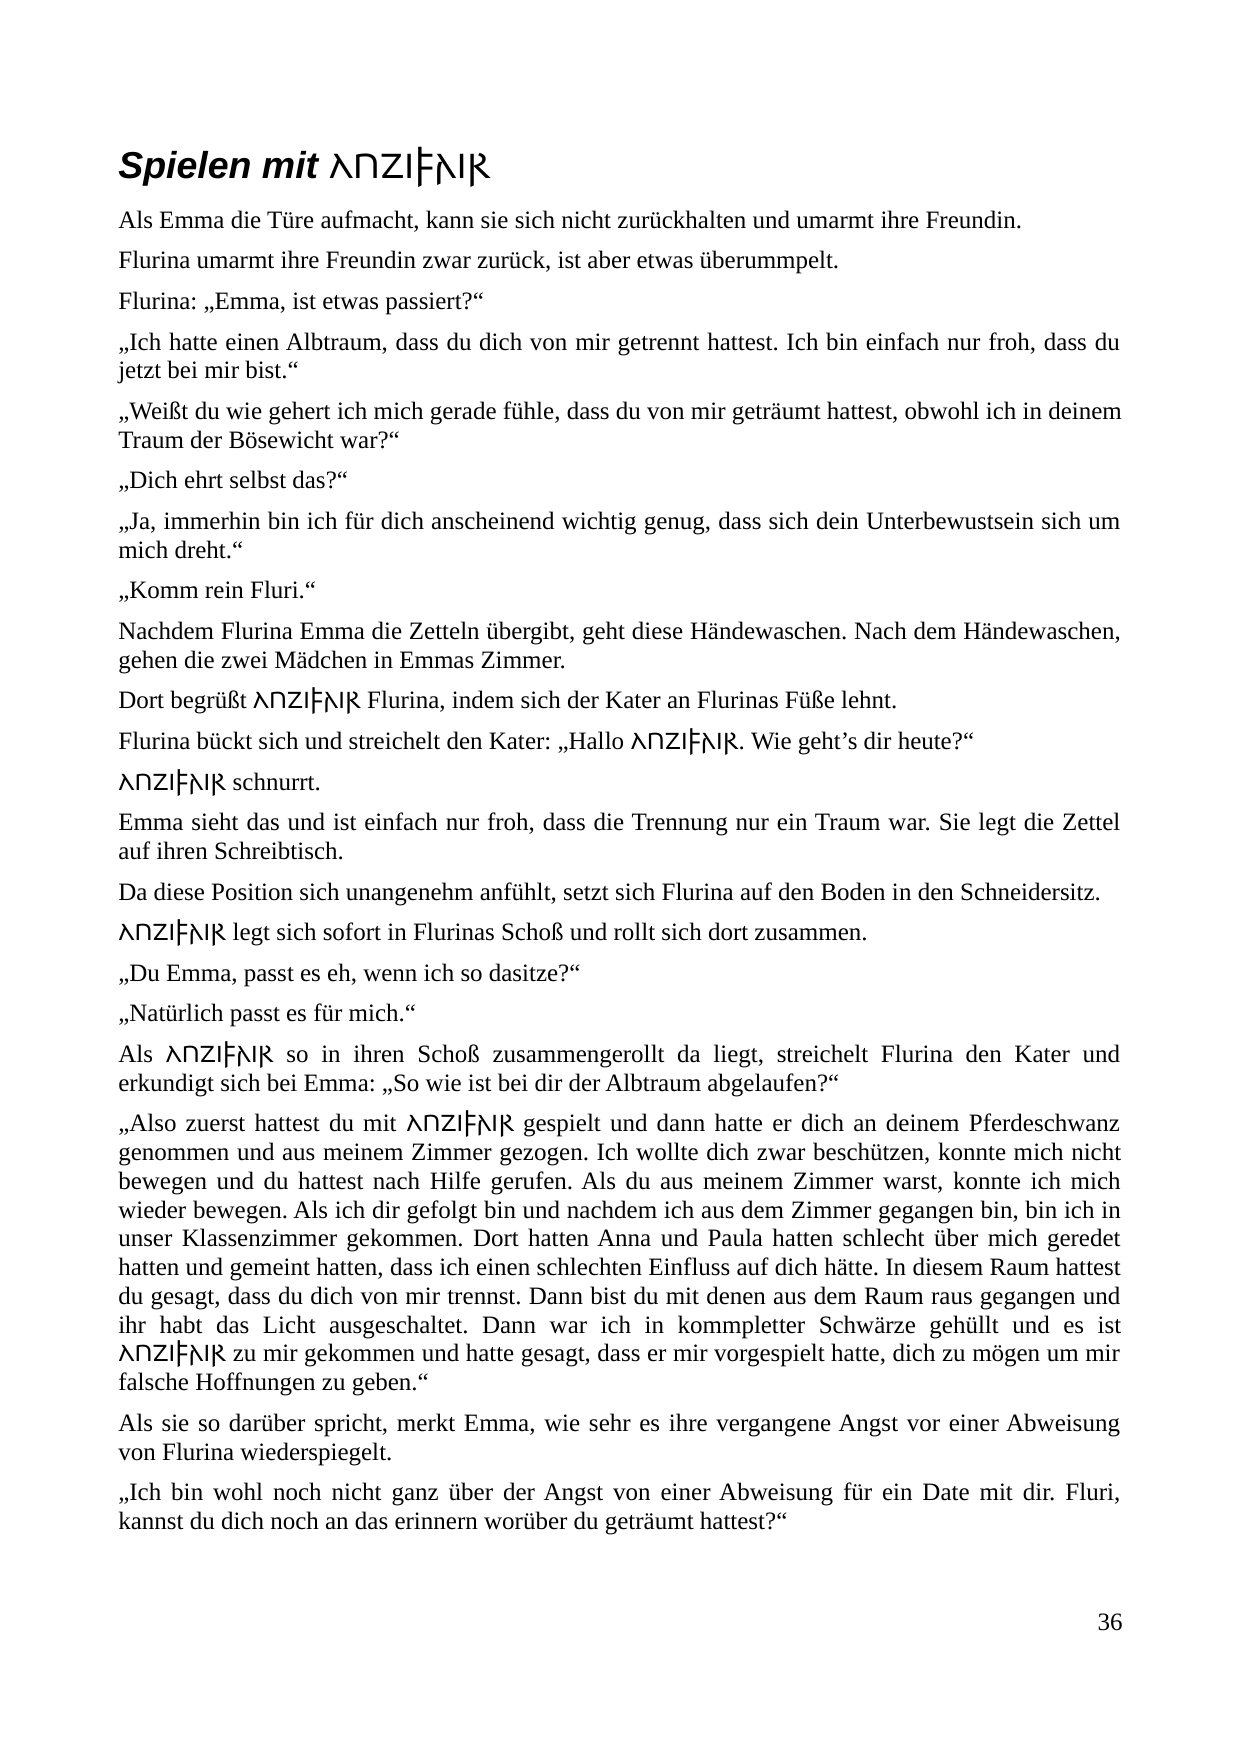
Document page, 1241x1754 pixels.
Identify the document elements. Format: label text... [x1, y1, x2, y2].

text Flurina umarmt ihre Freundin zwar zurück, ist aber etwas überummpelt. [118, 245, 1122, 274]
text Da diese Position sich unangenehm anfühlt, setzt sich Flurina auf den Boden in den Schneidersitz. [118, 877, 1122, 905]
text Flurina: „Emma, ist etwas passiert?“ [118, 286, 1122, 315]
text Dort begrüßt 𐌻𐌿𐌶𐌹𐍆𐌰𐌹𐍂 Flurina, indem sich der Kater an Flurinas Füße lehnt. [118, 685, 1122, 714]
text Nachdem Flurina Emma die Zetteln übergibt, geht diese Händewaschen. Nach dem Händewaschen, gehen die zwei Mädchen in Emmas Zimmer. [118, 616, 1122, 673]
text Als sie so darüber spricht, merkt Emma, wie sehr es ihre vergangene Angst vor einer Abweisung von Flurina wiederspiegelt. [118, 1408, 1122, 1465]
text 𐌻𐌿𐌶𐌹𐍆𐌰𐌹𐍂 schnurrt. [118, 767, 1122, 795]
text 𐌻𐌿𐌶𐌹𐍆𐌰𐌹𐍂 legt sich sofort in Flurinas Schoß und rollt sich dort zusammen. [118, 917, 1122, 946]
text Flurina bückt sich und streichelt den Kater: „Hallo 𐌻𐌿𐌶𐌹𐍆𐌰𐌹𐍂. Wie geht’s dir heute?“ [118, 726, 1122, 755]
text „Ich bin wohl noch nicht ganz über der Angst von einer Abweisung für ein Date mit dir. Fluri, kannst du dich noch an das erinnern worüber du geträumt hattest?“ [118, 1477, 1122, 1535]
subtitle Spielen mit 𐌻𐌿𐌶𐌹𐍆𐌰𐌹𐍂 [118, 143, 1122, 186]
text „Komm rein Fluri.“ [118, 575, 1122, 604]
text „Ich hatte einen Albtraum, dass du dich von mir getrennt hattest. Ich bin einfach nur froh, dass du jetzt bei mir bist.“ [118, 327, 1122, 384]
text „Also zuerst hattest du mit 𐌻𐌿𐌶𐌹𐍆𐌰𐌹𐍂 gespielt und dann hatte er dich an deinem Pferdeschwanz genommen und aus meinem Zimmer gezogen. Ich wollte dich zwar beschützen, konnte mich nicht bewegen und du hattest nach Hilfe gerufen. Als du aus meinem Zimmer warst, konnte ich mich wieder bewegen. Als ich dir gefolgt bin und nachdem ich aus dem Zimmer gegangen bin, bin ich in unser Klassenzimmer gekommen. Dort hatten Anna und Paula hatten schlecht über mich geredet hatten und gemeint hatten, dass ich einen schlechten Einfluss auf dich hätte. In diesem Raum hattest du gesagt, dass du dich von mir trennst. Dann bist du mit denen aus dem Raum raus gegangen und ihr habt das Licht ausgeschaltet. Dann war ich in kommpletter Schwärze gehüllt und es ist 𐌻𐌿𐌶𐌹𐍆𐌰𐌹𐍂 zu mir gekommen und hatte gesagt, dass er mir vorgespielt hatte, dich zu mögen um mir falsche Hoffnungen zu geben.“ [118, 1108, 1122, 1396]
text „Weißt du wie gehert ich mich gerade fühle, dass du von mir geträumt hattest, obwohl ich in deinem Traum der Bösewicht war?“ [118, 396, 1122, 453]
text Als Emma die Türe aufmacht, kann sie sich nicht zurückhalten und umarmt ihre Freundin. [118, 205, 1122, 233]
text „Natürlich passt es für mich.“ [118, 998, 1122, 1027]
text „Du Emma, passt es eh, wenn ich so dasitze?“ [118, 958, 1122, 987]
text „Ja, immerhin bin ich für dich anscheinend wichtig genug, dass sich dein Unterbewustsein sich um mich dreht.“ [118, 506, 1122, 563]
text Als 𐌻𐌿𐌶𐌹𐍆𐌰𐌹𐍂 so in ihren Schoß zusammengerollt da liegt, streichelt Flurina den Kater und erkundigt sich bei Emma: „So wie ist bei dir der Albtraum abgelaufen?“ [118, 1039, 1122, 1097]
text „Dich ehrt selbst das?“ [118, 465, 1122, 494]
text Emma sieht das und ist einfach nur froh, dass die Trennung nur ein Traum war. Sie legt die Zettel auf ihren Schreibtisch. [118, 807, 1122, 865]
